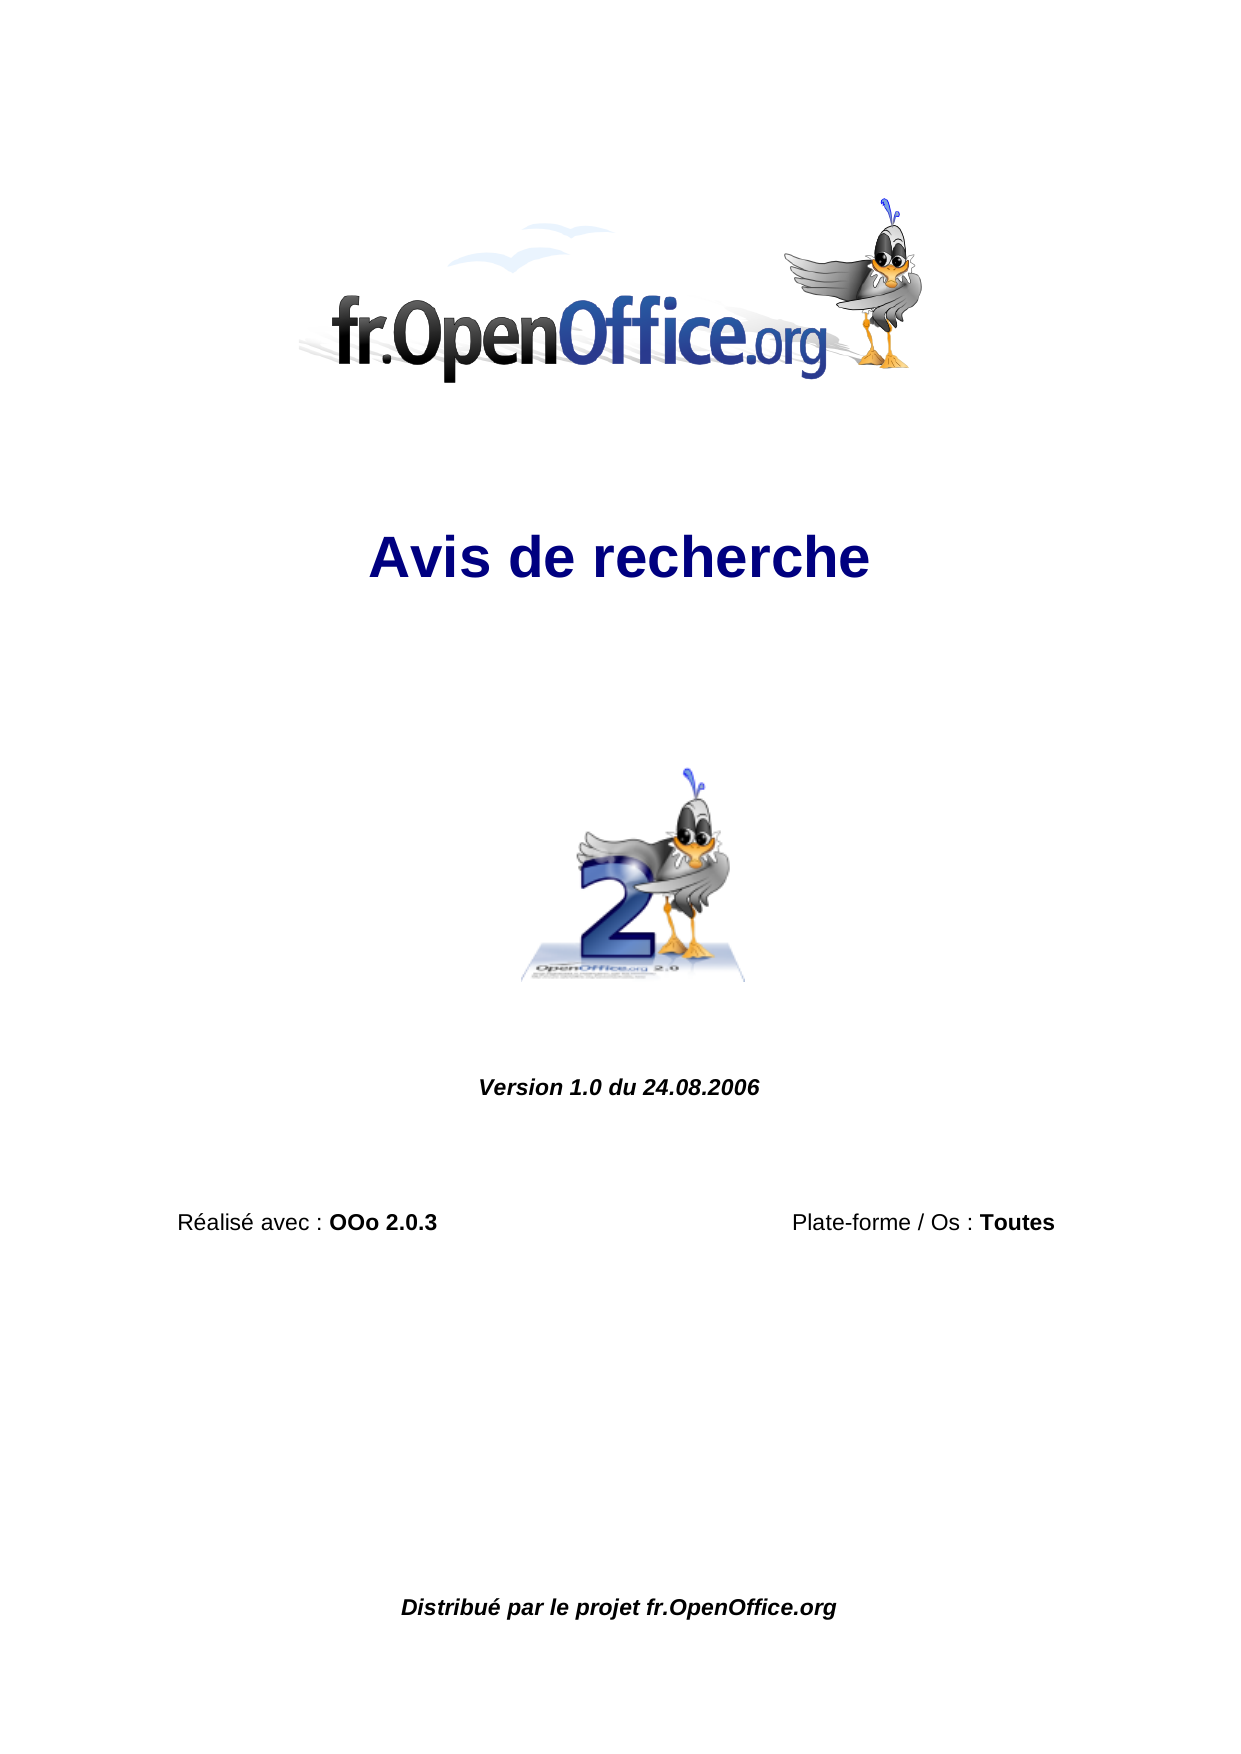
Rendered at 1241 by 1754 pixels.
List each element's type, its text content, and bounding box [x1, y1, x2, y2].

subtitle Distribué par le projet fr.OpenOffice.org [118, 1594, 1122, 1620]
title Avis de recherche [118, 524, 1122, 589]
text Réalisé avec : OOo 2.0.3 Plate-forme / Os : Toutes [177, 1209, 1063, 1236]
picture [521, 757, 745, 982]
picture [298, 188, 942, 403]
subtitle Version 1.0 du 24.08.2006 [369, 1075, 871, 1101]
